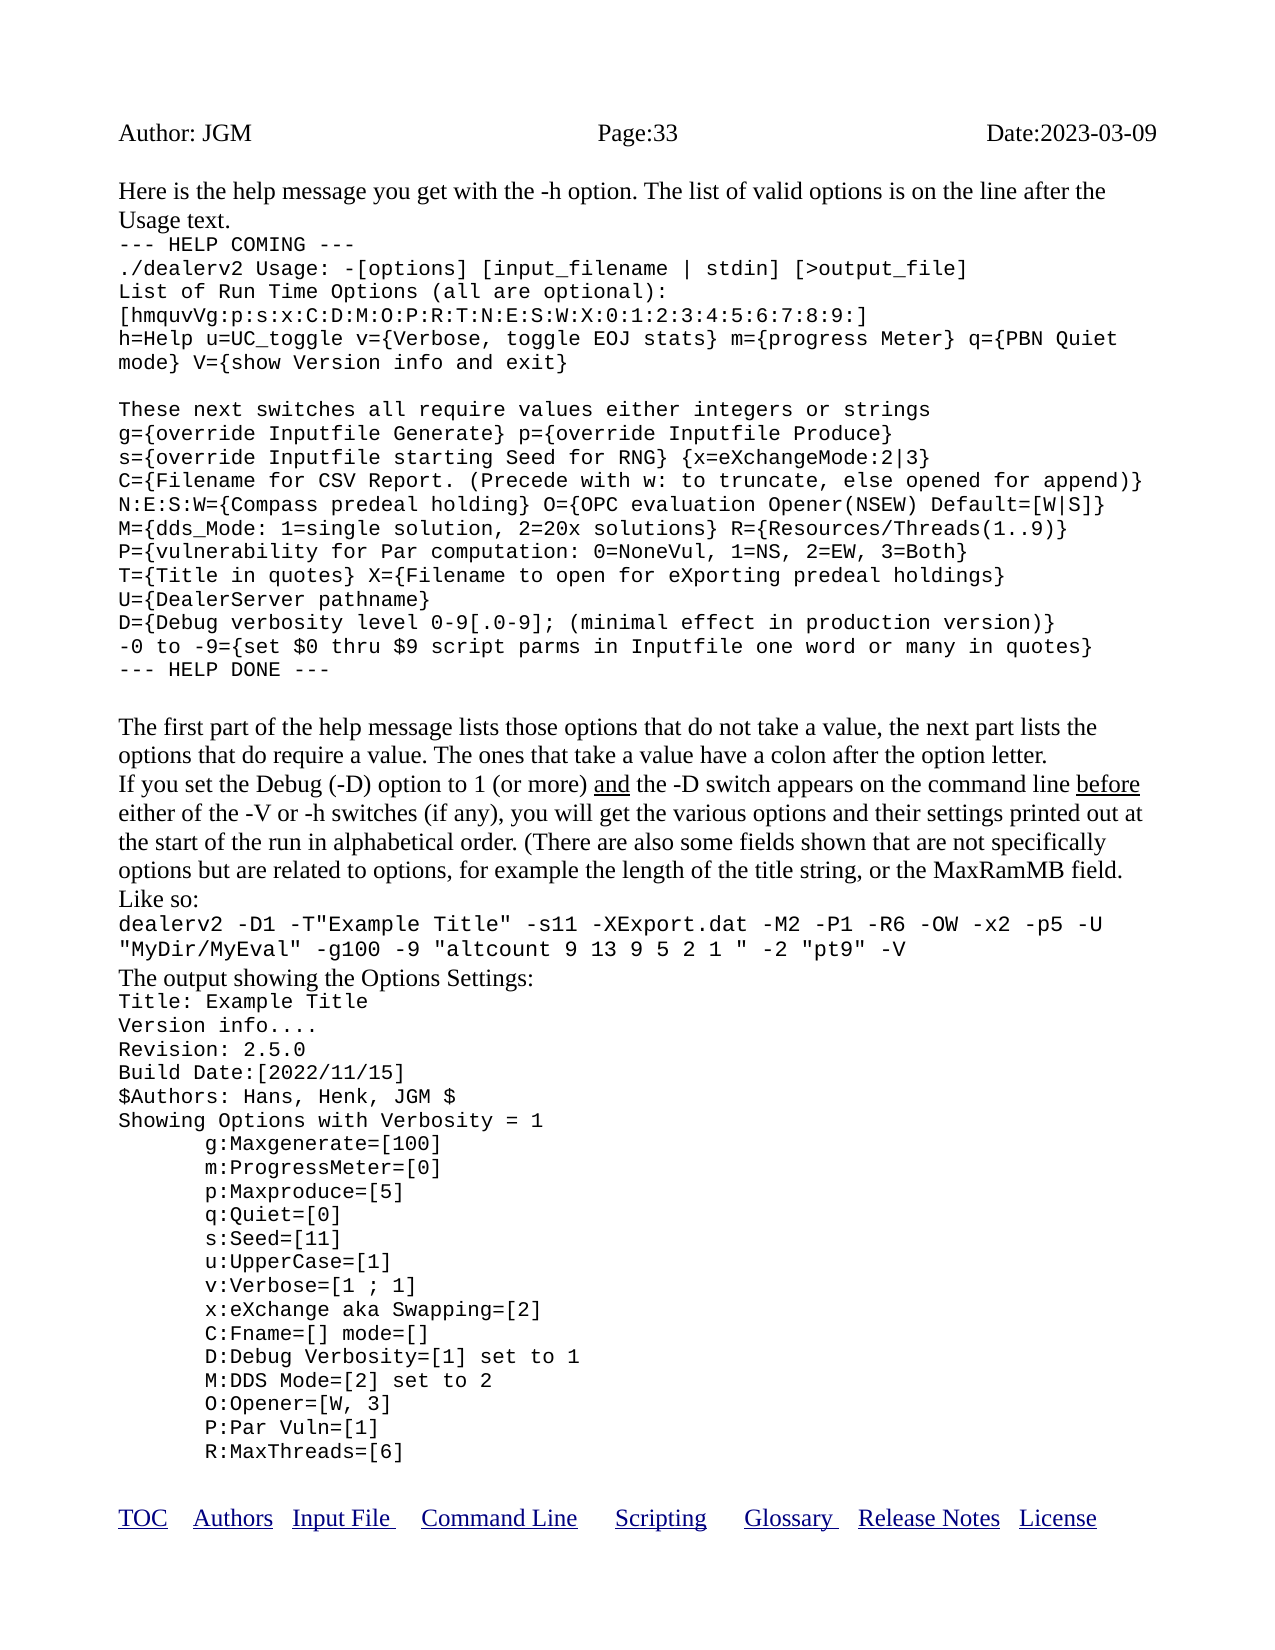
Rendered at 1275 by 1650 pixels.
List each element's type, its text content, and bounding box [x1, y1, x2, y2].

text These next switches all require values either integers or strings [118, 399, 1157, 423]
text --- HELP DONE --- [118, 659, 1157, 683]
text p:Maxproduce=[5] [118, 1181, 1157, 1204]
text s={override Inputfile starting Seed for RNG} {x=eXchangeMode:2|3} [118, 447, 1157, 470]
text If you set the Debug (-D) option to 1 (or more) and the -D switch appears on the command line before either of the -V or -h switches (if any), you will get the various options and their settings printed out at the start of the run in alphabetical order. (There are also some fields shown that are not specifically options but are related to options, for example the length of the title string, or the MaxRamMB field. Like so: [118, 769, 1157, 913]
text N:E:S:W={Compass predeal holding} O={OPC evaluation Opener(NSEW) Default=[W|S]} [118, 494, 1157, 518]
text U={DealerServer pathname} [118, 588, 1157, 612]
text Version info.... [118, 1015, 1157, 1039]
text u:UpperCase=[1] [118, 1252, 1157, 1275]
text ./dealerv2 Usage: -[options] [input_filename | stdin] [>output_file] [118, 257, 1157, 281]
text Title: Example Title [118, 991, 1157, 1015]
text The first part of the help message lists those options that do not take a value, the next part lists the options that do require a value. The ones that take a value have a colon after the option letter. [118, 712, 1157, 769]
text -0 to -9={set $0 thru $9 script parms in Inputfile one word or many in quotes} [118, 636, 1157, 659]
text M:DDS Mode=[2] set to 2 [118, 1370, 1157, 1393]
text g:Maxgenerate=[100] [118, 1133, 1157, 1157]
text D:Debug Verbosity=[1] set to 1 [118, 1346, 1157, 1370]
text $Authors: Hans, Henk, JGM $ [118, 1086, 1157, 1110]
text P={vulnerability for Par computation: 0=NoneVul, 1=NS, 2=EW, 3=Both} [118, 541, 1157, 565]
text Build Date:[2022/11/15] [118, 1062, 1157, 1086]
text v:Verbose=[1 ; 1] [118, 1275, 1157, 1299]
text Showing Options with Verbosity = 1 [118, 1110, 1157, 1133]
text x:eXchange aka Swapping=[2] [118, 1299, 1157, 1322]
text g={override Inputfile Generate} p={override Inputfile Produce} [118, 423, 1157, 447]
text dealerv2 -D1 -T"Example Title" -s11 -XExport.dat -M2 -P1 -R6 -OW -x2 -p5 -U "MyDir/MyEval" -g100 -9 "altcount 9 13 9 5 2 1 " -2 "pt9" -V [118, 913, 1157, 963]
text C={Filename for CSV Report. (Precede with w: to truncate, else opened for append)} [118, 470, 1157, 494]
text O:Opener=[W, 3] [118, 1393, 1157, 1417]
text T={Title in quotes} X={Filename to open for eXporting predeal holdings} [118, 565, 1157, 588]
text h=Help u=UC_toggle v={Verbose, toggle EOJ stats} m={progress Meter} q={PBN Quiet mode} V={show Version info and exit} [118, 328, 1157, 376]
text Here is the help message you get with the -h option. The list of valid options is on the line after the Usage text. [118, 176, 1157, 234]
text --- HELP COMING --- [118, 234, 1157, 257]
text s:Seed=[11] [118, 1228, 1157, 1252]
text Revision: 2.5.0 [118, 1039, 1157, 1062]
text q:Quiet=[0] [118, 1204, 1157, 1228]
text M={dds_Mode: 1=single solution, 2=20x solutions} R={Resources/Threads(1..9)} [118, 518, 1157, 541]
text The output showing the Options Settings: [118, 963, 1157, 991]
text R:MaxThreads=[6] [118, 1441, 1157, 1464]
text m:ProgressMeter=[0] [118, 1157, 1157, 1181]
text C:Fname=[] mode=[] [118, 1322, 1157, 1346]
text List of Run Time Options (all are optional): [hmquvVg:p:s:x:C:D:M:O:P:R:T:N:E:S:W:X:0:1:2:3:4:5:6:7:8:9:] [118, 281, 1157, 328]
text D={Debug verbosity level 0-9[.0-9]; (minimal effect in production version)} [118, 612, 1157, 636]
text P:Par Vuln=[1] [118, 1417, 1157, 1441]
